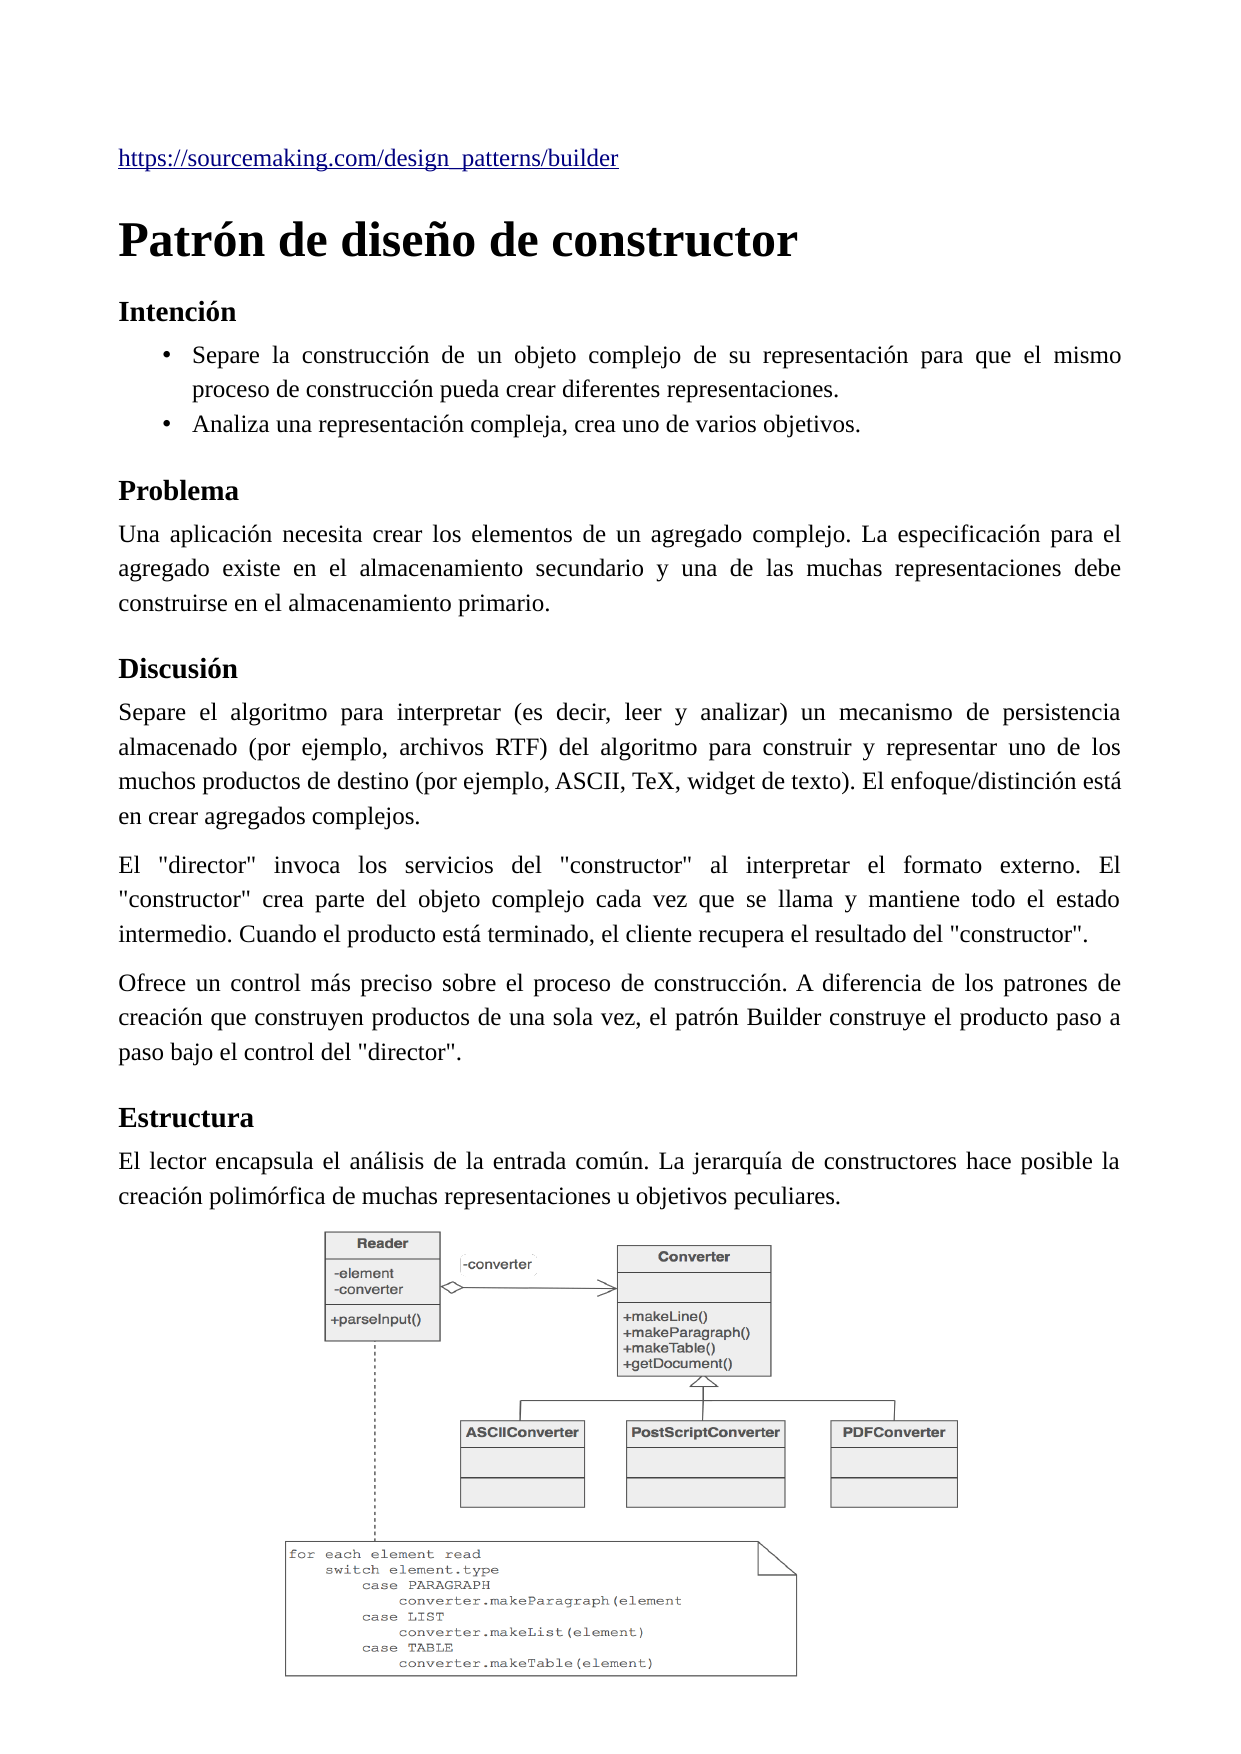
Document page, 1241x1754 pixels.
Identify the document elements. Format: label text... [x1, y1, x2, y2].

text Separe el algoritmo para interpretar (es decir, leer y analizar) un mecanismo de persistencia almacenado (por ejemplo, archivos RTF) del algoritmo para construir y representar uno de los muchos productos de destino (por ejemplo, ASCII, TeX, widget de texto). El enfoque/distinción está en crear agregados complejos. [118, 697, 1122, 829]
list Analiza una representación compleja, crea uno de varios objetivos. [162, 409, 1122, 438]
subtitle Discusión [118, 651, 1122, 685]
picture [282, 1230, 959, 1684]
subtitle Estructura [118, 1100, 1122, 1134]
text Ofrece un control más preciso sobre el proceso de construcción. A diferencia de los patrones de creación que construyen productos de una sola vez, el patrón Builder construye el producto paso a paso bajo el control del "director". [118, 968, 1122, 1066]
subtitle Problema [118, 473, 1122, 506]
text Una aplicación necesita crear los elementos de un agregado complejo. La especificación para el agregado existe en el almacenamiento secundario y una de las muchas representaciones debe construirse en el almacenamiento primario. [118, 519, 1122, 616]
text El "director" invoca los servicios del "constructor" al interpretar el formato externo. El "constructor" crea parte del objeto complejo cada vez que se llama y mantiene todo el estado intermedio. Cuando el producto está terminado, el cliente recupera el resultado del "constructor". [118, 850, 1122, 947]
text El lector encapsula el análisis de la entrada común. La jerarquía de constructores hace posible la creación polimórfica de muchas representaciones u objetivos peculiares. [118, 1146, 1122, 1210]
subtitle https://sourcemaking.com/design_patterns/builder [118, 143, 1122, 172]
subtitle Intención [118, 294, 1122, 327]
list Separe la construcción de un objeto complejo de su representación para que el mismo proceso de construcción pueda crear diferentes representaciones. [162, 340, 1122, 403]
subtitle Patrón de diseño de constructor [118, 209, 1122, 267]
